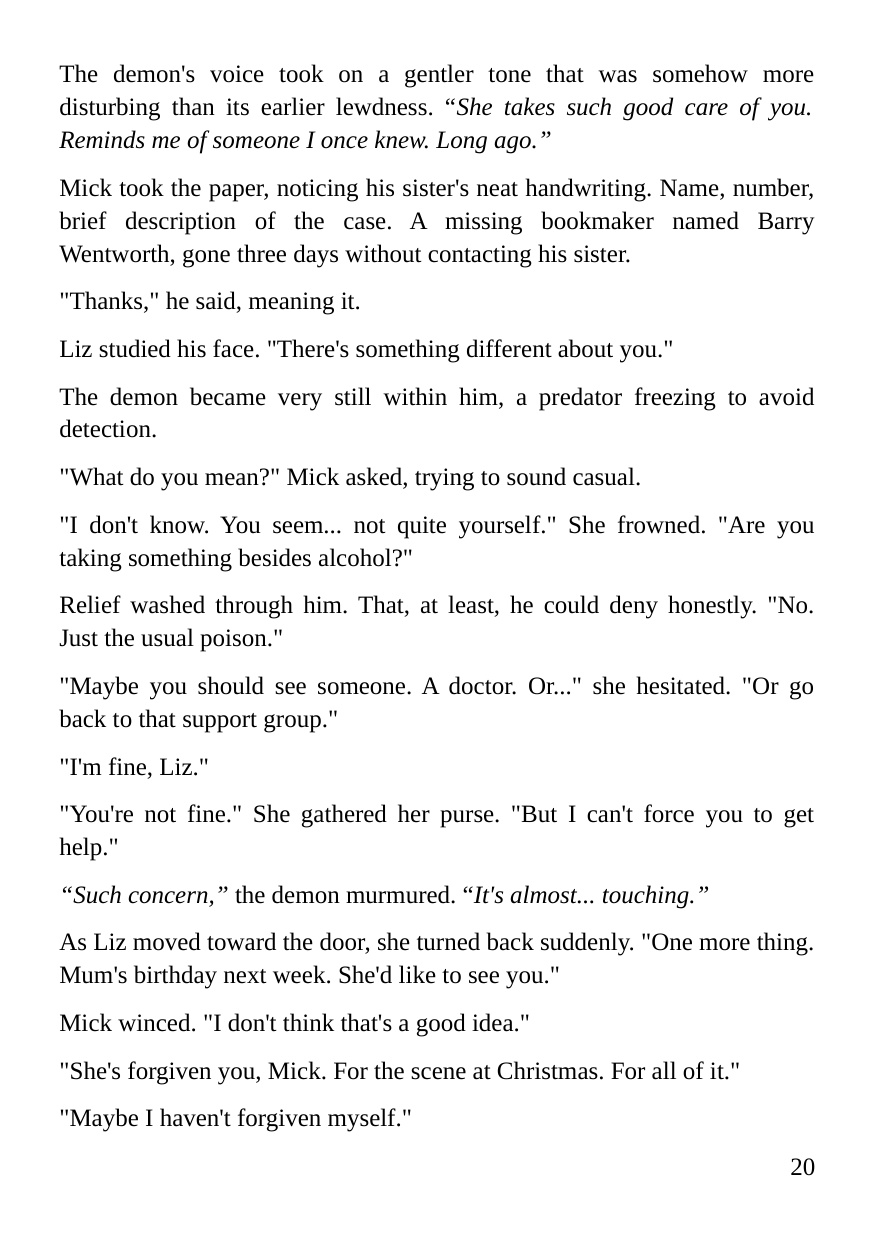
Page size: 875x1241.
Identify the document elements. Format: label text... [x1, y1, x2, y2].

text Liz studied his face. "There's something different about you." [59, 334, 815, 363]
text The demon became very still within him, a predator freezing to avoid detection. [59, 382, 815, 443]
text "She's forgiven you, Mick. For the scene at Christmas. For all of it." [59, 1056, 815, 1084]
text "Maybe I haven't forgiven myself." [59, 1103, 815, 1132]
text "I'm fine, Liz." [59, 752, 815, 780]
text "You're not fine." She gathered her purse. "But I can't force you to get help." [59, 799, 815, 861]
text “Such concern,” the demon murmured. “It's almost... touching.” [59, 880, 815, 909]
text "Thanks," he said, meaning it. [59, 286, 815, 315]
text As Liz moved toward the door, she turned back suddenly. "One more thing. Mum's birthday next week. She'd like to see you." [59, 927, 815, 989]
text "What do you mean?" Mick asked, trying to sound casual. [59, 462, 815, 491]
text Mick winced. "I don't think that's a good idea." [59, 1008, 815, 1037]
text Relief washed through him. That, at least, he could deny honestly. "No. Just the usual poison." [59, 590, 815, 652]
text The demon's voice took on a gentler tone that was somehow more disturbing than its earlier lewdness. “She takes such good care of you. Reminds me of someone I once knew. Long ago.” [59, 59, 815, 154]
text "I don't know. You seem... not quite yourself." She frowned. "Are you taking something besides alcohol?" [59, 510, 815, 572]
text Mick took the paper, noticing his sister's neat handwriting. Name, number, brief description of the case. A missing bookmaker named Barry Wentworth, gone three days without contacting his sister. [59, 173, 815, 267]
text "Maybe you should see someone. A doctor. Or..." she hesitated. "Or go back to that support group." [59, 671, 815, 733]
